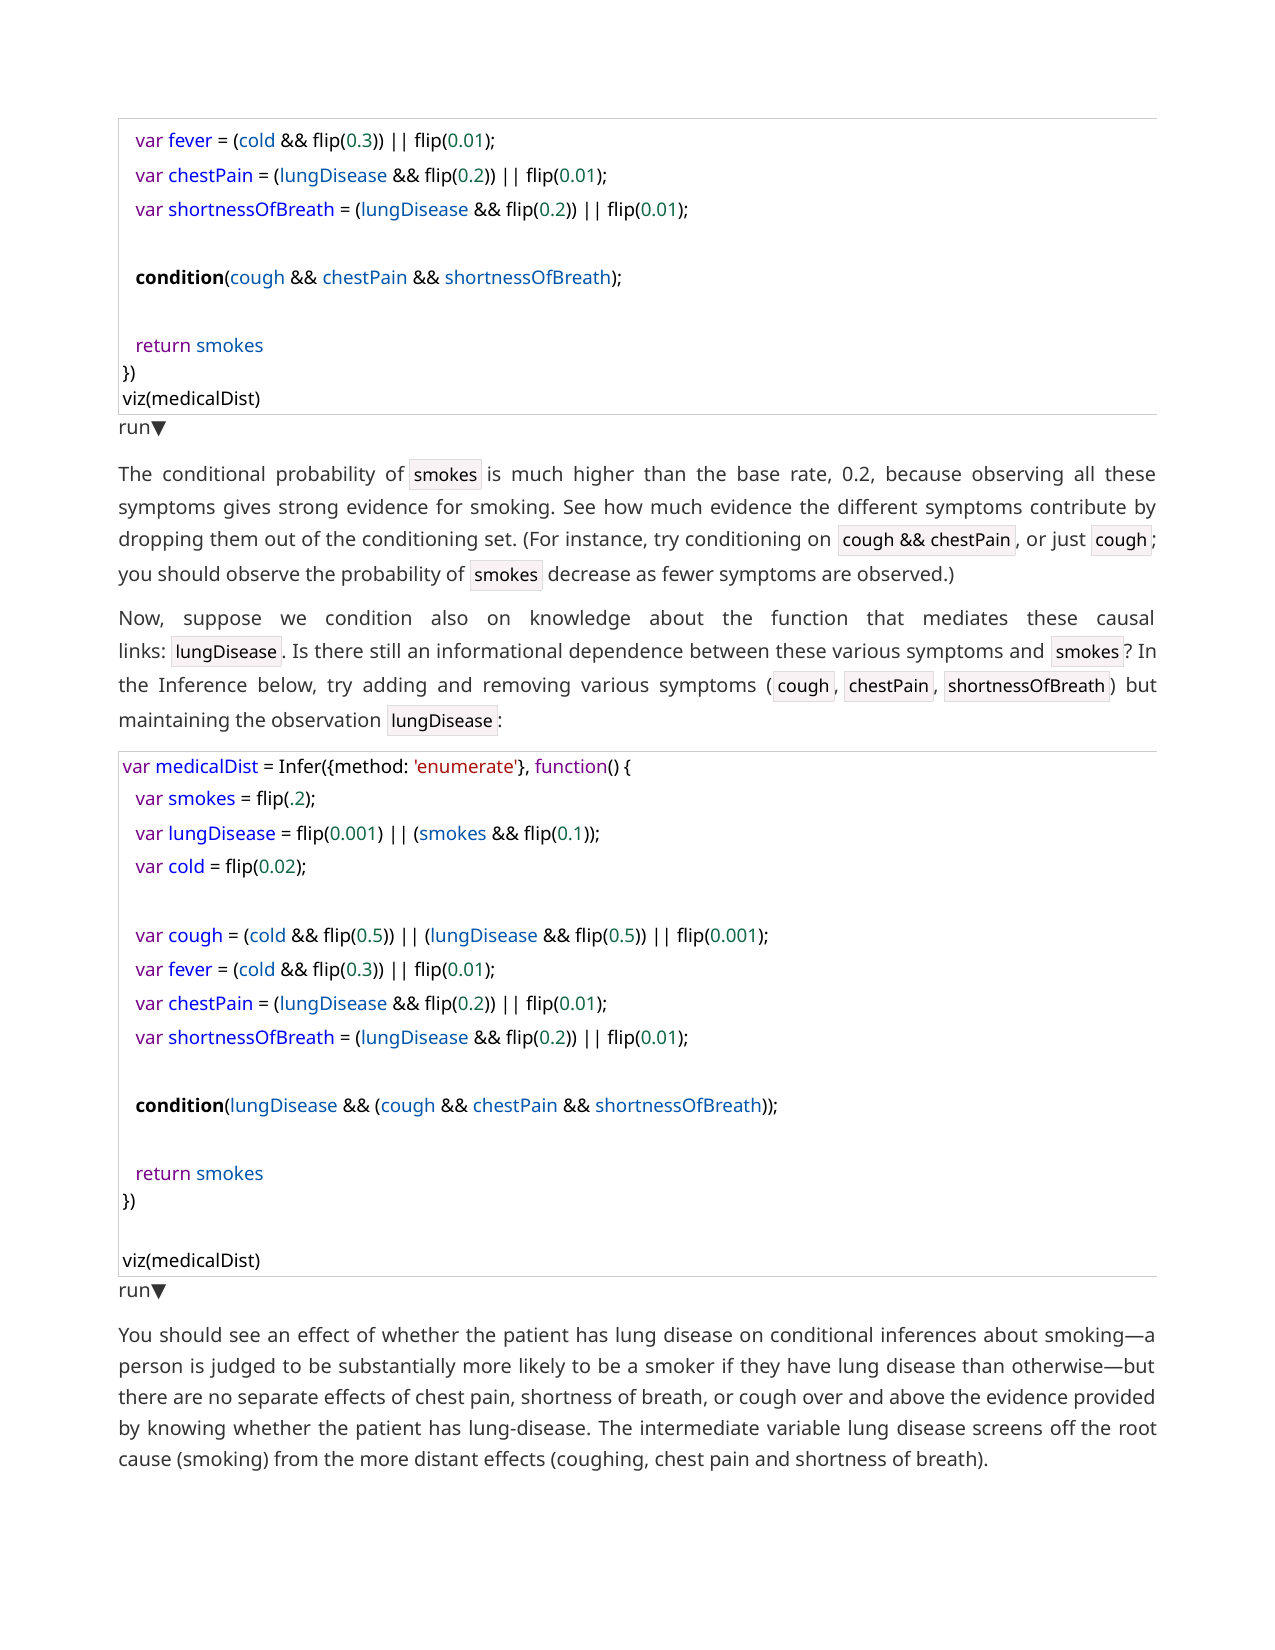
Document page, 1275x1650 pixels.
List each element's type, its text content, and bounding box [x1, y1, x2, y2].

text You should see an effect of whether the patient has lung disease on conditional inferences about smoking—a person is judged to be substantially more likely to be a smoker if they have lung disease than otherwise—but there are no separate effects of chest pain, shortness of breath, or cough over and above the evidence provided by knowing whether the patient has lung-disease. The intermediate variable lung disease screens off the root cause (smoking) from the more distant effects (coughing, chest pain and shortness of breath). [118, 1321, 1157, 1472]
text The conditional probability of smokes is much higher than the base rate, 0.2, because observing all these symptoms gives strong evidence for smoking. See how much evidence the different symptoms contribute by dropping them out of the conditioning set. (For instance, try conditioning on cough && chestPain, or just cough; you should observe the probability of smokes decrease as fewer symptoms are observed.) [118, 459, 1157, 590]
text ​ [119, 1210, 1157, 1244]
text viz(medicalDist) [119, 382, 1157, 414]
text run▼ [118, 1277, 1157, 1303]
text }) [119, 357, 1157, 382]
text }) [119, 1185, 1157, 1210]
text ​ [119, 1117, 1157, 1151]
text var fever = (cold && flip(0.3)) || flip(0.01); [119, 946, 1157, 980]
text var medicalDist = Infer({method: 'enumerate'}, function() { [119, 752, 1157, 776]
text condition(lungDisease && (cough && chestPain && shortnessOfBreath)); [119, 1083, 1157, 1117]
text ​ [119, 1048, 1157, 1083]
text var shortnessOfBreath = (lungDisease && flip(0.2)) || flip(0.01); [119, 1014, 1157, 1048]
text ​ [119, 288, 1157, 322]
text var chestPain = (lungDisease && flip(0.2)) || flip(0.01); [119, 152, 1157, 186]
text var fever = (cold && flip(0.3)) || flip(0.01); [119, 119, 1157, 152]
text return smokes [119, 1151, 1157, 1185]
text Now, suppose we condition also on knowledge about the function that mediates these causal links: lungDisease. Is there still an informational dependence between these various symptoms and smokes? In the Inference below, try adding and removing various symptoms (cough, chestPain, shortnessOfBreath) but maintaining the observation lungDisease: [118, 604, 1157, 736]
text return smokes [119, 322, 1157, 357]
text var cold = flip(0.02); [119, 844, 1157, 878]
text var shortnessOfBreath = (lungDisease && flip(0.2)) || flip(0.01); [119, 186, 1157, 220]
text var chestPain = (lungDisease && flip(0.2)) || flip(0.01); [119, 980, 1157, 1014]
text var smokes = flip(.2); [119, 776, 1157, 810]
text var cough = (cold && flip(0.5)) || (lungDisease && flip(0.5)) || flip(0.001); [119, 912, 1157, 946]
text ​ [119, 220, 1157, 254]
text var lungDisease = flip(0.001) || (smokes && flip(0.1)); [119, 810, 1157, 844]
text viz(medicalDist) [119, 1244, 1157, 1276]
text condition(cough && chestPain && shortnessOfBreath); [119, 254, 1157, 288]
text ​ [119, 878, 1157, 912]
text run▼ [118, 415, 1157, 441]
